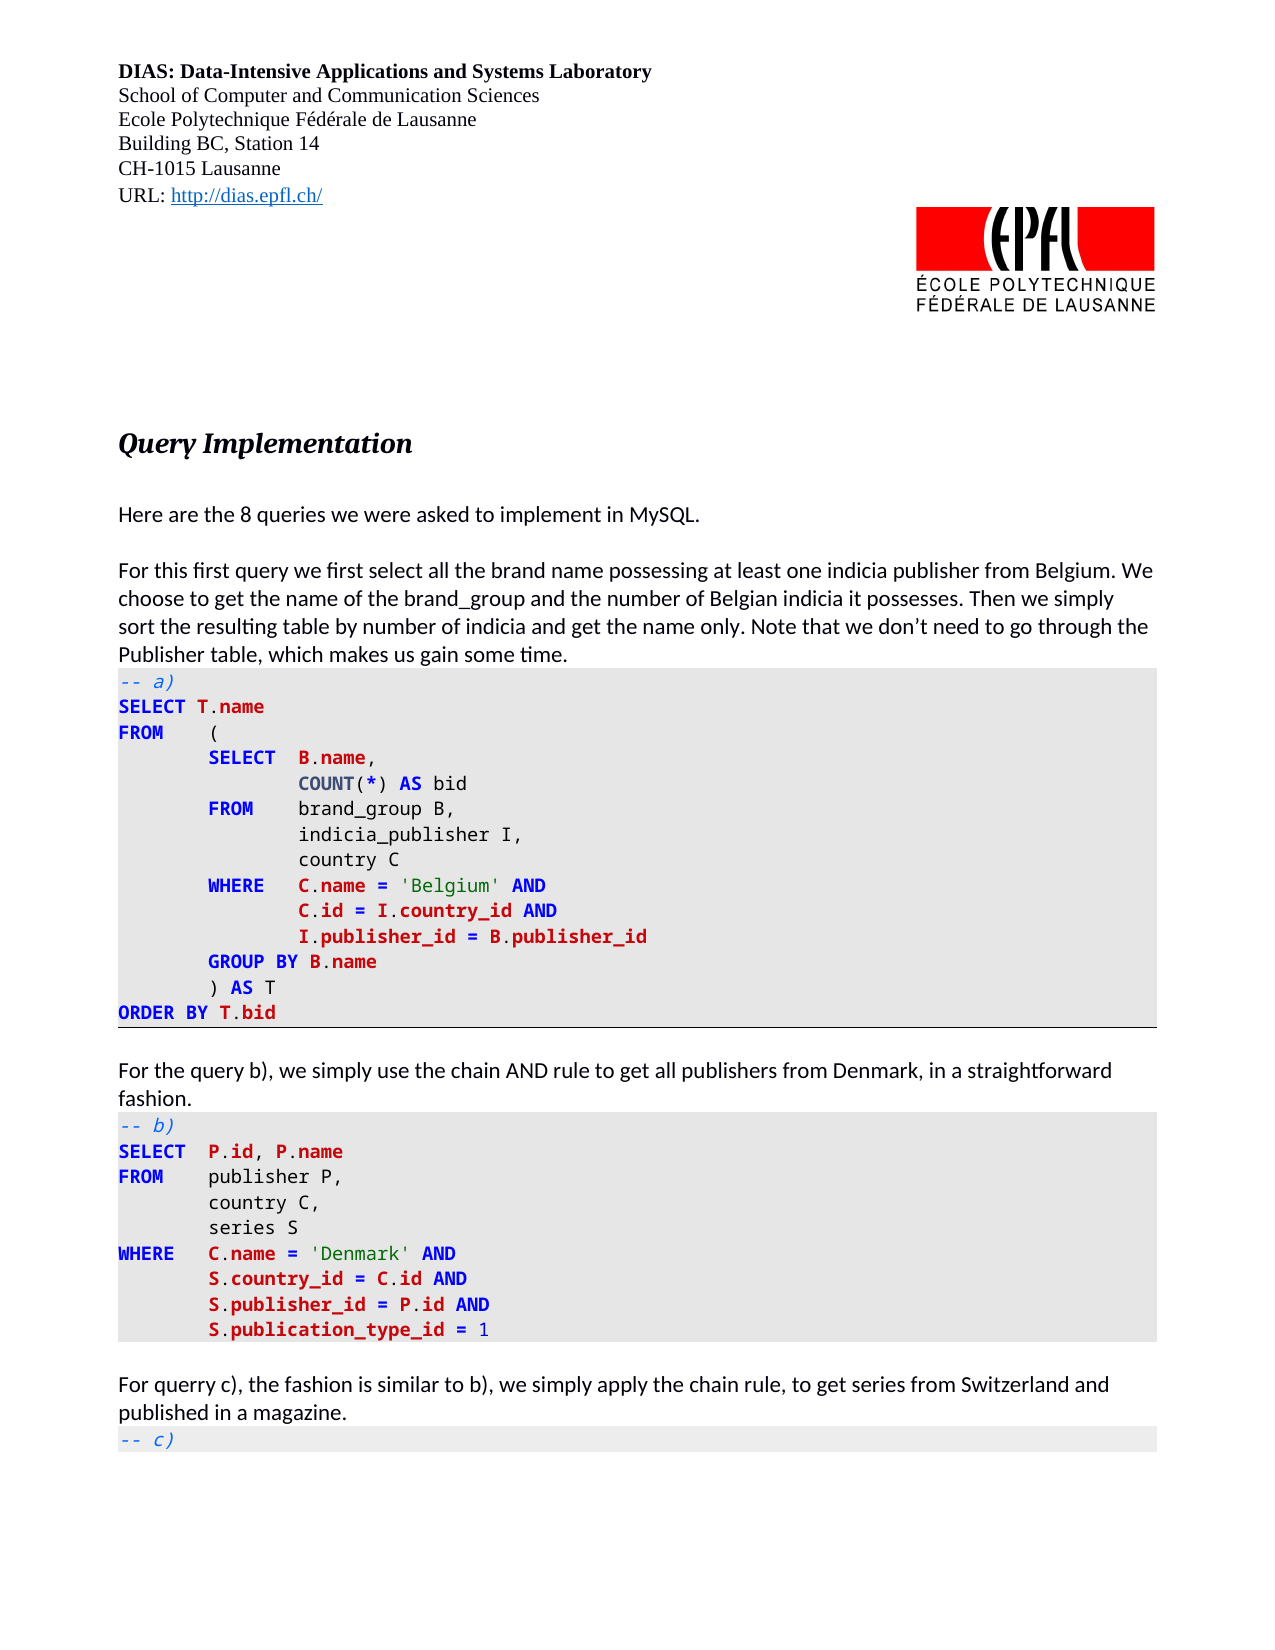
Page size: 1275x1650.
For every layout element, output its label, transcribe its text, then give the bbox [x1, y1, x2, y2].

text COUNT(*) AS bid [118, 770, 1157, 796]
picture [916, 207, 1157, 315]
text For this first query we first select all the brand name possessing at least one indicia publisher from Belgium. We choose to get the name of the brand_group and the number of Belgian indicia it possesses. Then we simply sort the resulting table by number of indicia and get the name only. Note that we don’t need to go through the Publisher table, which makes us gain some time. [118, 556, 1157, 668]
text series S [118, 1214, 1157, 1240]
text S.publication_type_id = 1 [118, 1317, 1157, 1342]
text For the query b), we simply use the chain AND rule to get all publishers from Denmark, in a straightforward fashion. [118, 1056, 1157, 1112]
text -- c) [118, 1426, 1157, 1452]
text -- b) [118, 1112, 1157, 1138]
text Here are the 8 queries we were asked to implement in MySQL. [118, 500, 1157, 528]
text country C, [118, 1189, 1157, 1214]
text S.publisher_id = P.id AND [118, 1291, 1157, 1317]
text SELECT P.id, P.name [118, 1138, 1157, 1163]
text I.publisher_id = B.publisher_id [118, 923, 1157, 949]
text S.country_id = C.id AND [118, 1266, 1157, 1291]
text SELECT B.name, [118, 744, 1157, 770]
text country C [118, 847, 1157, 872]
text For querry c), the fashion is similar to b), we simply apply the chain rule, to get series from Switzerland and published in a magazine. [118, 1370, 1157, 1426]
text FROM publisher P, [118, 1163, 1157, 1189]
text GROUP BY B.name [118, 949, 1157, 974]
text WHERE C.name = 'Belgium' AND [118, 872, 1157, 898]
text C.id = I.country_id AND [118, 898, 1157, 923]
text ORDER BY T.bid [118, 1000, 1157, 1027]
text WHERE C.name = 'Denmark' AND [118, 1240, 1157, 1266]
text ) AS T [118, 974, 1157, 1000]
text FROM brand_group B, [118, 796, 1157, 821]
text FROM ( [118, 719, 1157, 744]
text SELECT T.name [118, 693, 1157, 719]
text -- a) [118, 668, 1157, 693]
text indicia_publisher I, [118, 821, 1157, 847]
subtitle Query Implementation [118, 427, 1157, 461]
